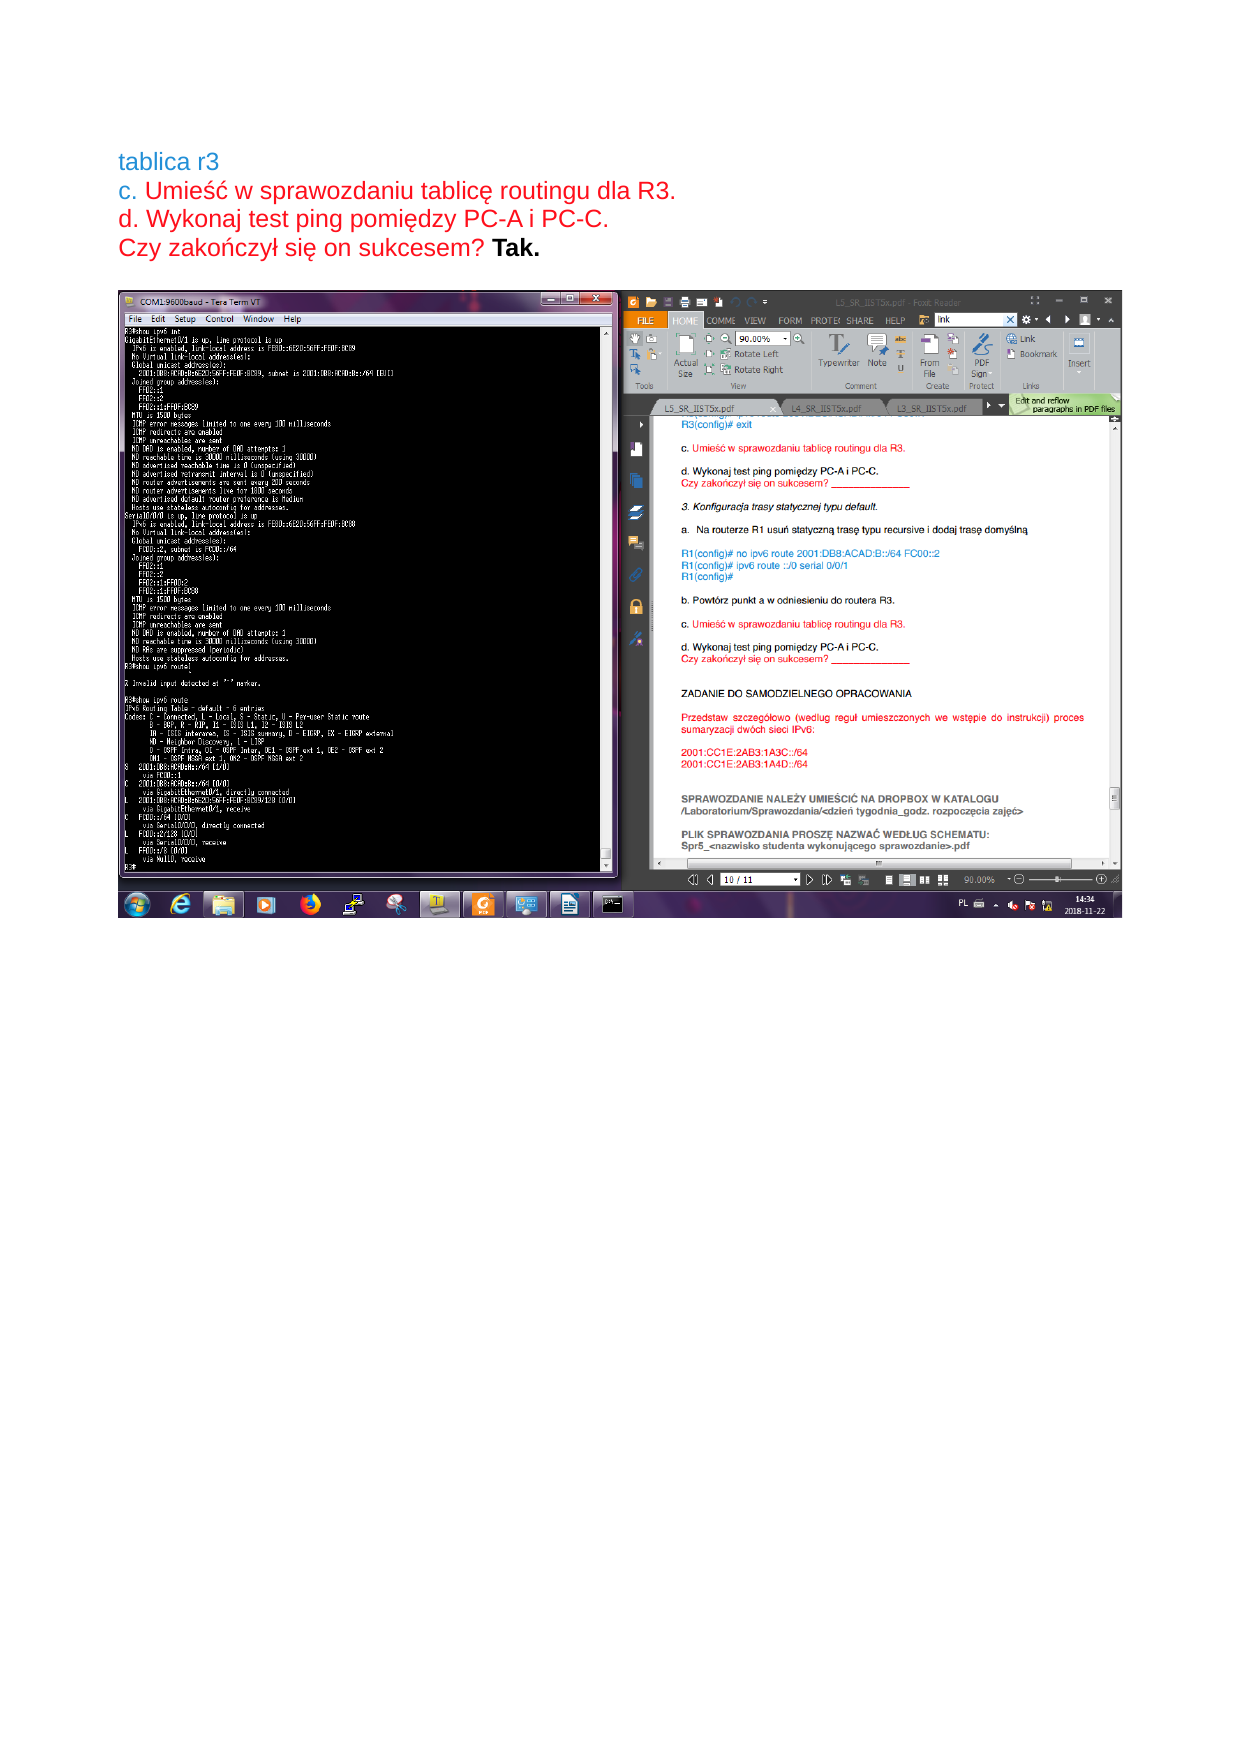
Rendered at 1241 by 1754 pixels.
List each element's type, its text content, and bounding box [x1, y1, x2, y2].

text c. Umieść w sprawozdaniu tablicę routingu dla R3. [118, 176, 1122, 204]
text d. Wykonaj test ping pomiędzy PC-A i PC-C. Czy zakończył się on sukcesem? Tak. [118, 204, 1122, 290]
text tablica r3 [118, 147, 1122, 176]
picture [118, 290, 1123, 918]
